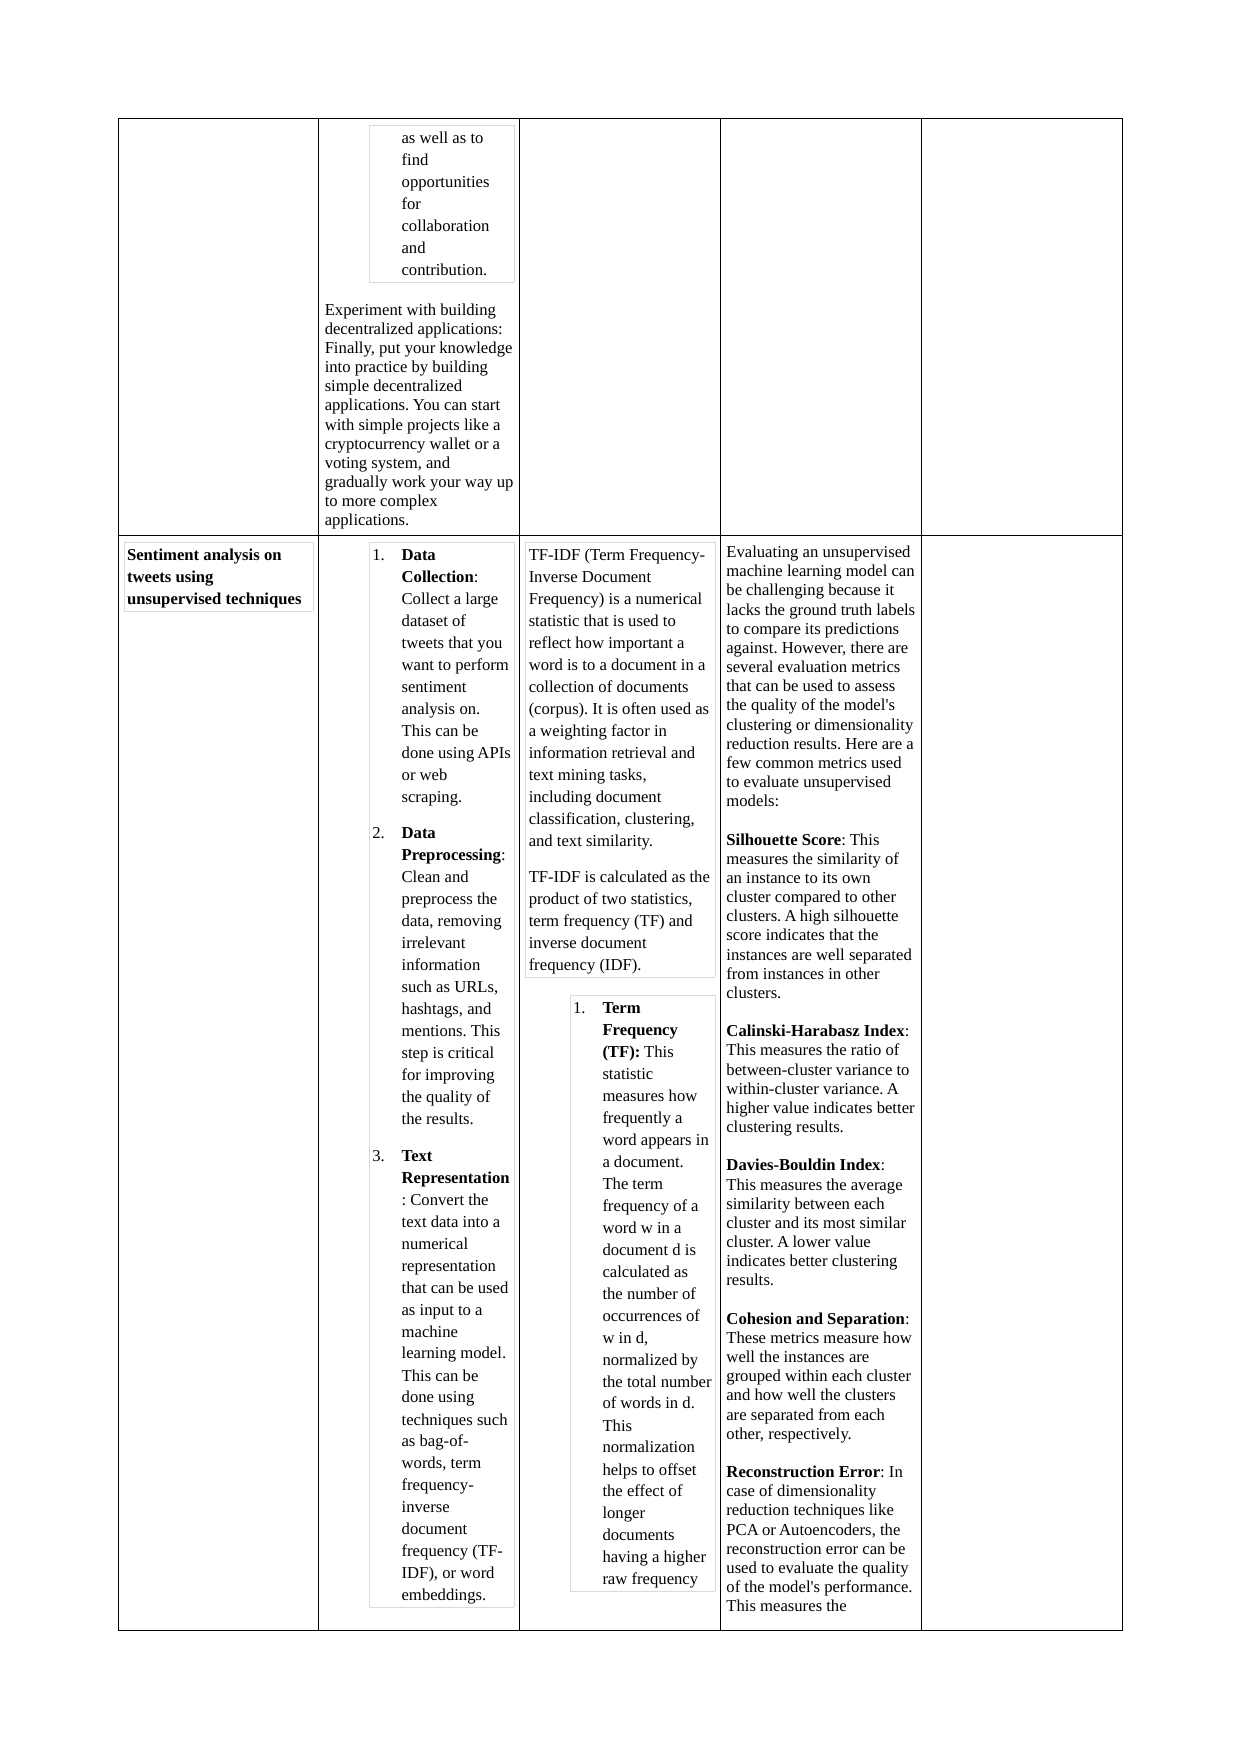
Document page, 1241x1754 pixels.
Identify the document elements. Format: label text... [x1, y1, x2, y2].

table_cell 1.Familiarize yourself with the basics: Start by understanding the core concepts of blockchain, such as distributed ledger technology, cryptography, consensus algorithms, and smart contracts. You can find introductory material and online courses on websites like Coursera, Udemy, and edX. Read the original paper: The original paper on blockchain technology, "Bitcoin: A Peer-to-Peer Electronic Cash System" by Satoshi Nakamoto, provides a comprehensive overview of the technology and its potential applications. Study popular blockchain platforms: Familiarize yourself with popular blockchain platforms like Bitcoin, Ethereum, and Hyperledger. Study their architecture, features, and use cases. Learn a programming language: To build decentralized applications on blockchain, you will need to know at least one programming language, such as Solidity (for Ethereum), Python, or JavaScript. Join online communities: Participate in online communities and forums to learn from experts, ask questions, and stay updated on the latest developments in the field. Websites like Reddit, GitHub, and Stack Exchange have active communities dedicated to blockchain. Attend meetups and conferences: Attend meetups and conferences to network with other blockchain enthusiasts and experts. This can help you to learn about the latest trends and best practices, as well as to find opportunities for collaboration and contribution. Experiment with building decentralized applications: Finally, put your knowledge into practice by building simple decentralized applications. You can start with simple projects like a cryptocurrency wallet or a voting system, and gradually work your way up to more complex applications. [319, 119, 519, 535]
table_cell Data Collection: Collect a large dataset of tweets that you want to perform sentiment analysis on. This can be done using APIs or web scraping. Data Preprocessing: Clean and preprocess the data, removing irrelevant information such as URLs, hashtags, and mentions. This step is critical for improving the quality of the results. Text Representation: Convert the text data into a numerical representation that can be used as input to a machine learning model. This can be done using techniques such as bag-of-words, term frequency-inverse document frequency (TF-IDF), or word embeddings. Clustering: Apply unsupervised machine learning techniques such as K-means or hierarchical clustering to group similar tweets together. Sentiment Labeling: Assign a sentiment label to each cluster based on the most frequently occurring sentiment in the tweets within that cluster. You can use external resources, such as a sentiment lexicon, to label the sentiment of individual words, and then aggregating these labels to get the sentiment of a tweet. Model Evaluation: Evaluate the performance of the sentiment analysis model by comparing its results to a ground-truth sentiment dataset. You can use metrics such as accuracy, precision, recall, and F1 score to assess the performance of the model. Refinement: Refine the model by incorporating additional features, such as n-grams, or by using different clustering algorithms. [319, 536, 519, 1630]
table_cell [119, 119, 318, 535]
table_cell [922, 119, 1122, 535]
table_cell Sentiment analysis on tweets using unsupervised techniques [119, 536, 318, 1630]
table_cell [721, 119, 921, 535]
table_cell [520, 119, 720, 535]
table_cell TF-IDF (Term Frequency-Inverse Document Frequency) is a numerical statistic that is used to reflect how important a word is to a document in a collection of documents (corpus). It is often used as a weighting factor in information retrieval and text mining tasks, including document classification, clustering, and text similarity. TF-IDF is calculated as the product of two statistics, term frequency (TF) and inverse document frequency (IDF). Term Frequency (TF): This statistic measures how frequently a word appears in a document. The term frequency of a word w in a document d is calculated as the number of occurrences of w in d, normalized by the total number of words in d. This normalization helps to offset the effect of longer documents having a higher raw frequency of a word. Inverse Document Frequency (IDF): This statistic measures how important a word is across all documents in the corpus. The inverse document frequency of a word w is calculated as the logarithm of the ratio of the total number of documents in the corpus to the number of documents containing the word w. Words that are very common in the corpus will have a lower IDF, as they are not as discriminative as rarer words. The final TF-IDF weight for a word w in a document d is calculated as the product of its TF and IDF values. Words with higher TF-IDF weights are considered to be more important and relevant to the document. TF-IDF has several advantages over simple term frequency-based methods, including reducing the weight of stop words (common words such as "the" and "and" that appear frequently in most documents) and highlighting rare or important words that are unique to a particular document or topic. It has been widely used in natural language processing and information retrieval tasks, and is often used as a feature representation for text classification, clustering, and other machine learning models. [520, 536, 720, 1630]
table_cell Evaluating an unsupervised machine learning model can be challenging because it lacks the ground truth labels to compare its predictions against. However, there are several evaluation metrics that can be used to assess the quality of the model's clustering or dimensionality reduction results. Here are a few common metrics used to evaluate unsupervised models: Silhouette Score: This measures the similarity of an instance to its own cluster compared to other clusters. A high silhouette score indicates that the instances are well separated from instances in other clusters. Calinski-Harabasz Index: This measures the ratio of between-cluster variance to within-cluster variance. A higher value indicates better clustering results. Davies-Bouldin Index: This measures the average similarity between each cluster and its most similar cluster. A lower value indicates better clustering results. Cohesion and Separation: These metrics measure how well the instances are grouped within each cluster and how well the clusters are separated from each other, respectively. Reconstruction Error: In case of dimensionality reduction techniques like PCA or Autoencoders, the reconstruction error can be used to evaluate the quality of the model's performance. This measures the [721, 536, 921, 1630]
table_cell [922, 536, 1122, 1630]
